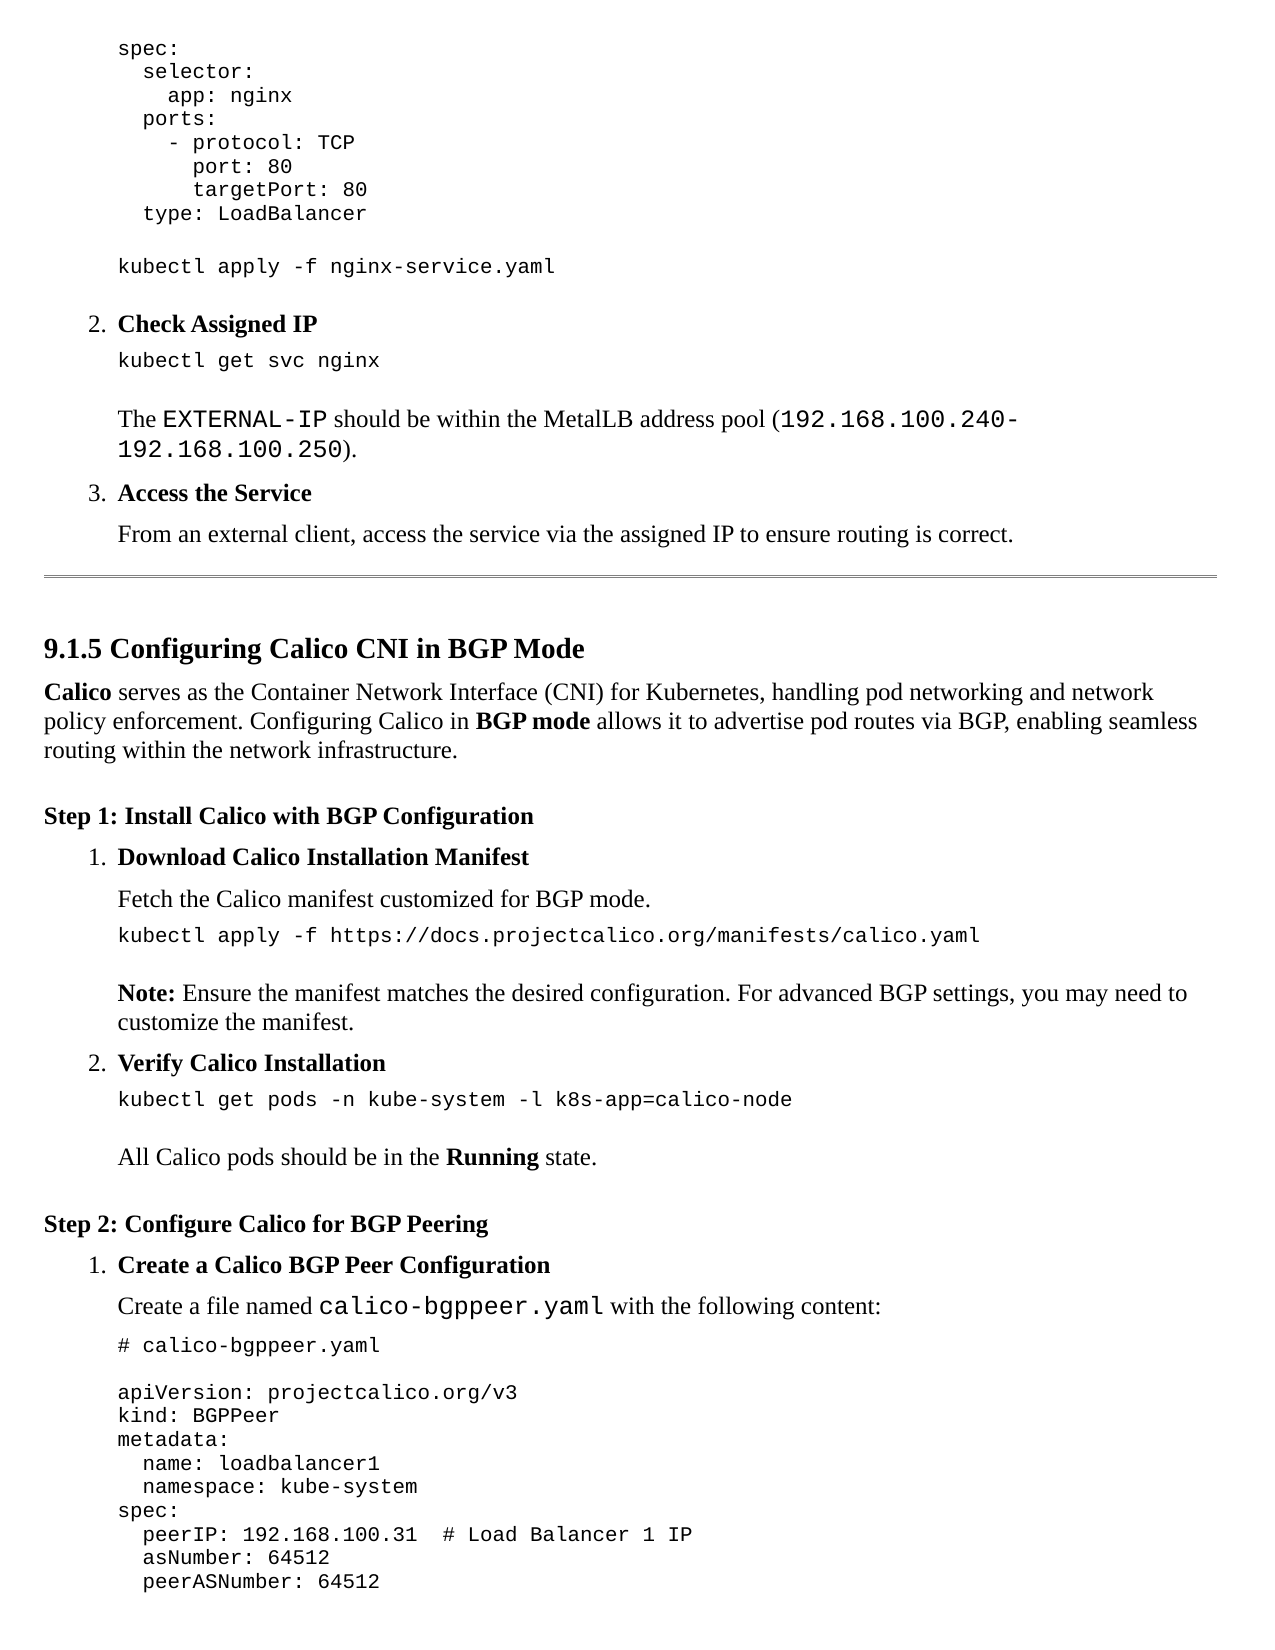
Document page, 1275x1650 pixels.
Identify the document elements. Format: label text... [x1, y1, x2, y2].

list # calico-bgppeer.yaml [88, 1334, 1217, 1358]
list namespace: kube-system [88, 1476, 1217, 1500]
list spec: [88, 37, 1217, 61]
list The EXTERNAL-IP should be within the MetalLB address pool (192.168.100.240-192.168.100.250). [88, 404, 1217, 465]
list Download Calico Installation Manifest [88, 842, 1217, 871]
list app: nginx [88, 85, 1217, 108]
list peerASNumber: 64512 [88, 1571, 1217, 1595]
list kubectl apply -f https://docs.projectcalico.org/manifests/calico.yaml [88, 925, 1217, 949]
list kubectl apply -f nginx-service.yaml [88, 256, 1217, 280]
list ports: [88, 108, 1217, 132]
list selector: [88, 61, 1217, 85]
list Fetch the Calico manifest customized for BGP mode. [88, 884, 1217, 912]
text Calico serves as the Container Network Interface (CNI) for Kubernetes, handling pod networking and network policy enforcement. Configuring Calico in BGP mode allows it to advertise pod routes via BGP, enabling seamless routing within the network infrastructure. [44, 677, 1217, 764]
list apiVersion: projectcalico.org/v3 [88, 1382, 1217, 1406]
list Create a Calico BGP Peer Configuration [88, 1250, 1217, 1279]
list type: LoadBalancer [88, 203, 1217, 227]
list kind: BGPPeer [88, 1406, 1217, 1429]
list Verify Calico Installation [88, 1048, 1217, 1077]
subtitle 9.1.5 Configuring Calico CNI in BGP Mode [44, 631, 1217, 665]
list peerIP: 192.168.100.31 # Load Balancer 1 IP [88, 1524, 1217, 1547]
list Access the Service [88, 478, 1217, 507]
list kubectl get pods -n kube-system -l k8s-app=calico-node [88, 1089, 1217, 1113]
list port: 80 [88, 156, 1217, 179]
list Create a file named calico-bgppeer.yaml with the following content: [88, 1291, 1217, 1322]
list spec: [88, 1500, 1217, 1524]
list Note: Ensure the manifest matches the desired configuration. For advanced BGP settings, you may need to customize the manifest. [88, 978, 1217, 1036]
list asNumber: 64512 [88, 1547, 1217, 1571]
list Check Assigned IP [88, 309, 1217, 338]
list - protocol: TCP [88, 132, 1217, 156]
subtitle Step 2: Configure Calico for BGP Peering [44, 1209, 1217, 1237]
list targetPort: 80 [88, 179, 1217, 203]
list From an external client, access the service via the assigned IP to ensure routing is correct. [88, 519, 1217, 548]
list kubectl get svc nginx [88, 351, 1217, 374]
subtitle Step 1: Install Calico with BGP Configuration [44, 801, 1217, 830]
list name: loadbalancer1 [88, 1453, 1217, 1476]
list metadata: [88, 1429, 1217, 1453]
list All Calico pods should be in the Running state. [88, 1142, 1217, 1171]
